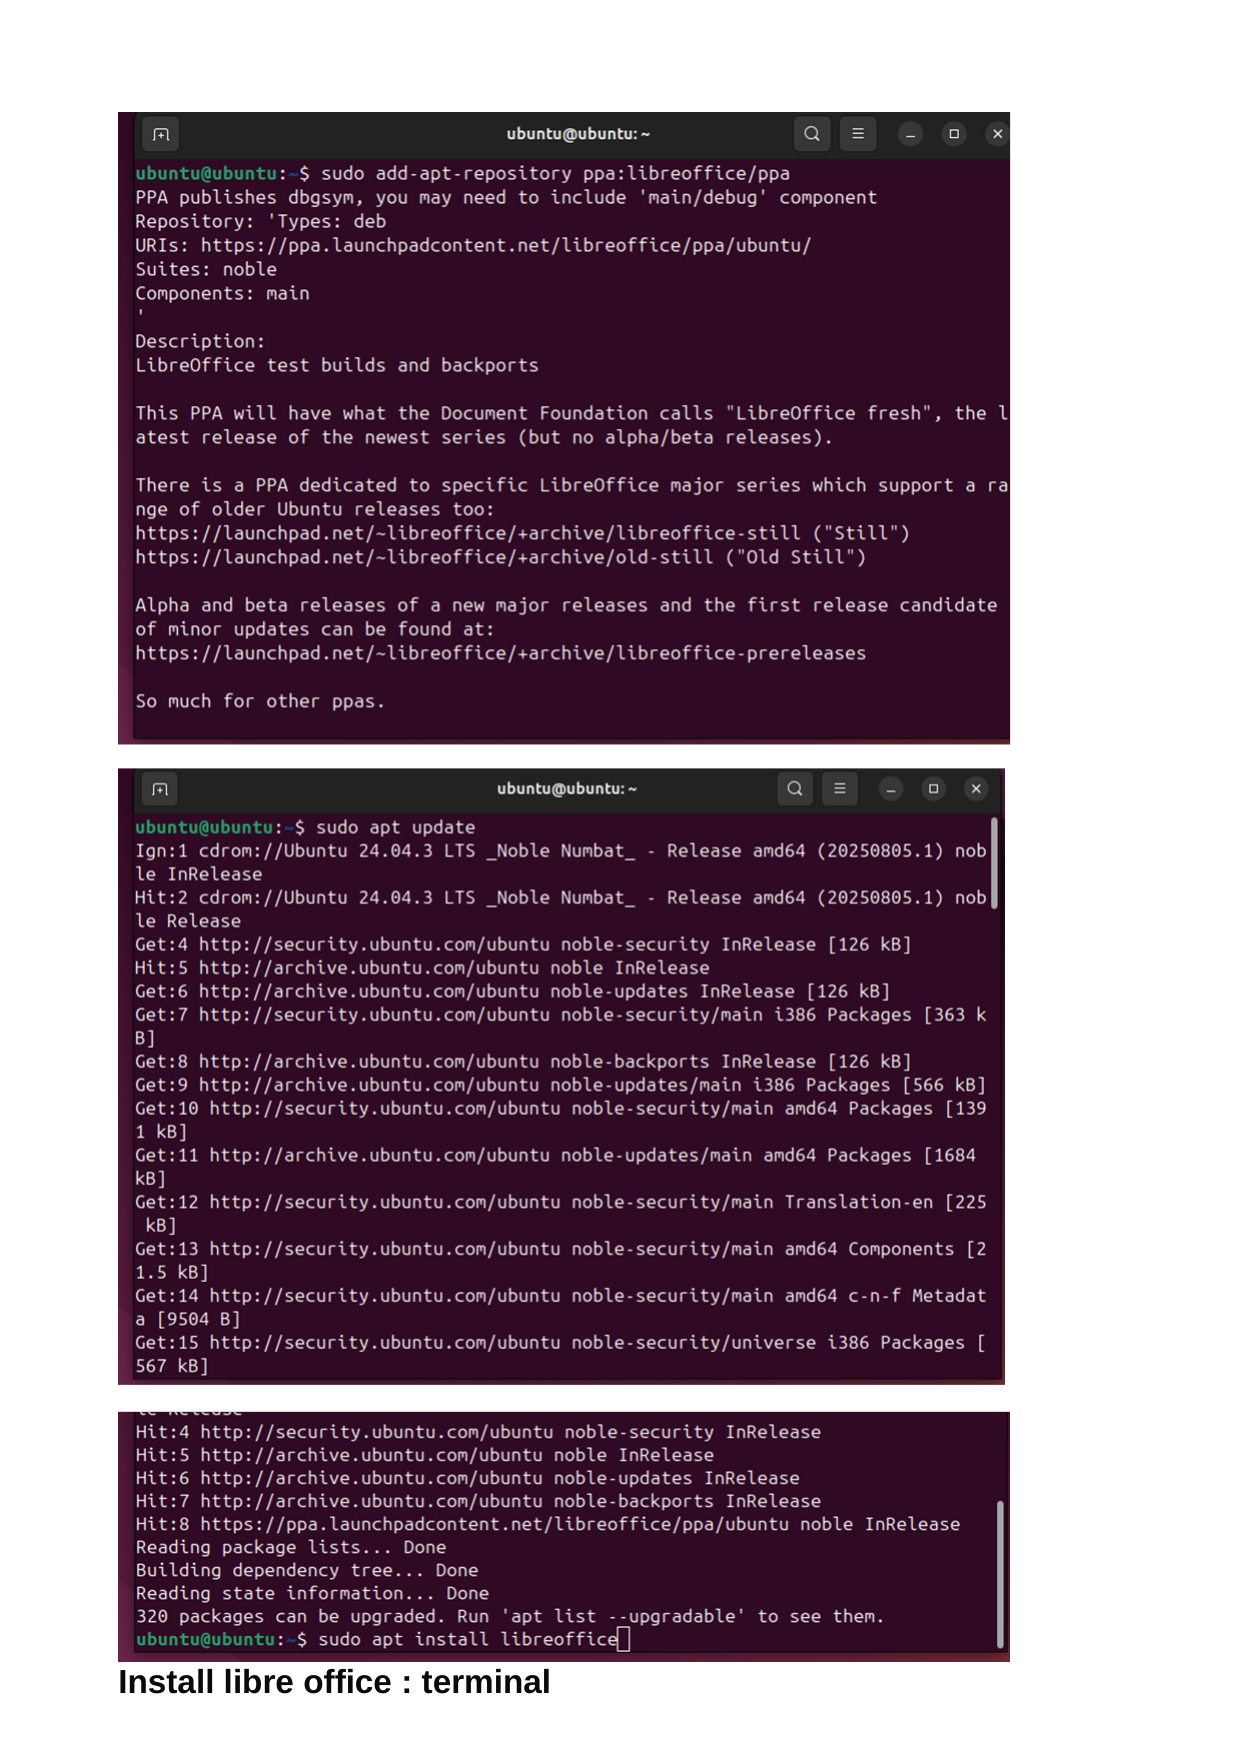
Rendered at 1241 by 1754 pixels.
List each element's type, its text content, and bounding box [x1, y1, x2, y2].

text Install libre office : terminal [118, 103, 1122, 1700]
